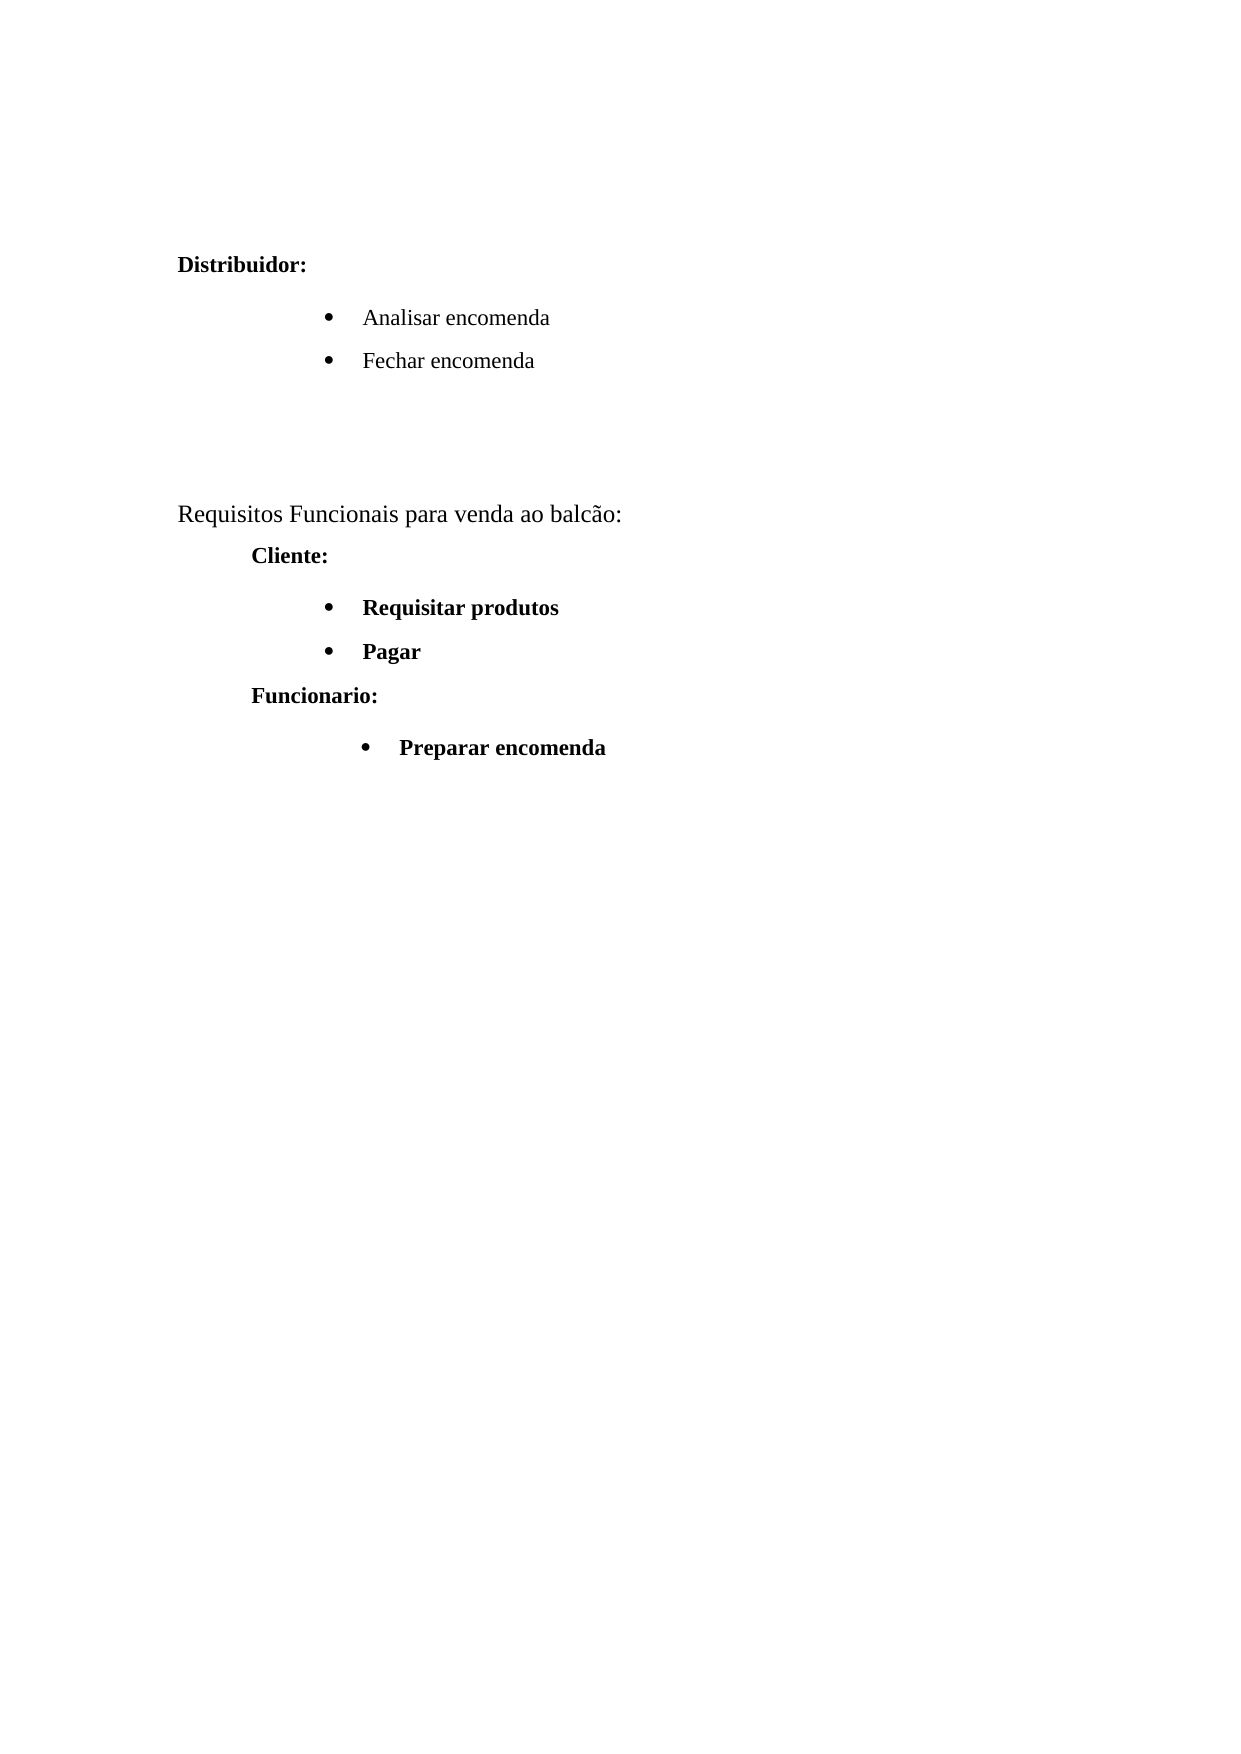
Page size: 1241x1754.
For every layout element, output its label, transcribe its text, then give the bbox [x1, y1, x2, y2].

text Funcionario: [251, 682, 1063, 708]
text Distribuidor: [177, 252, 1063, 278]
list Fechar encomenda [325, 347, 1063, 374]
list Preparar encomenda [362, 734, 1063, 760]
list Pagar [325, 638, 1063, 664]
text Cliente: [177, 542, 1063, 569]
subtitle Requisitos Funcionais para venda ao balcão: [177, 499, 1063, 528]
list Requisitar produtos [325, 594, 1063, 621]
list Analisar encomenda [325, 303, 1063, 330]
